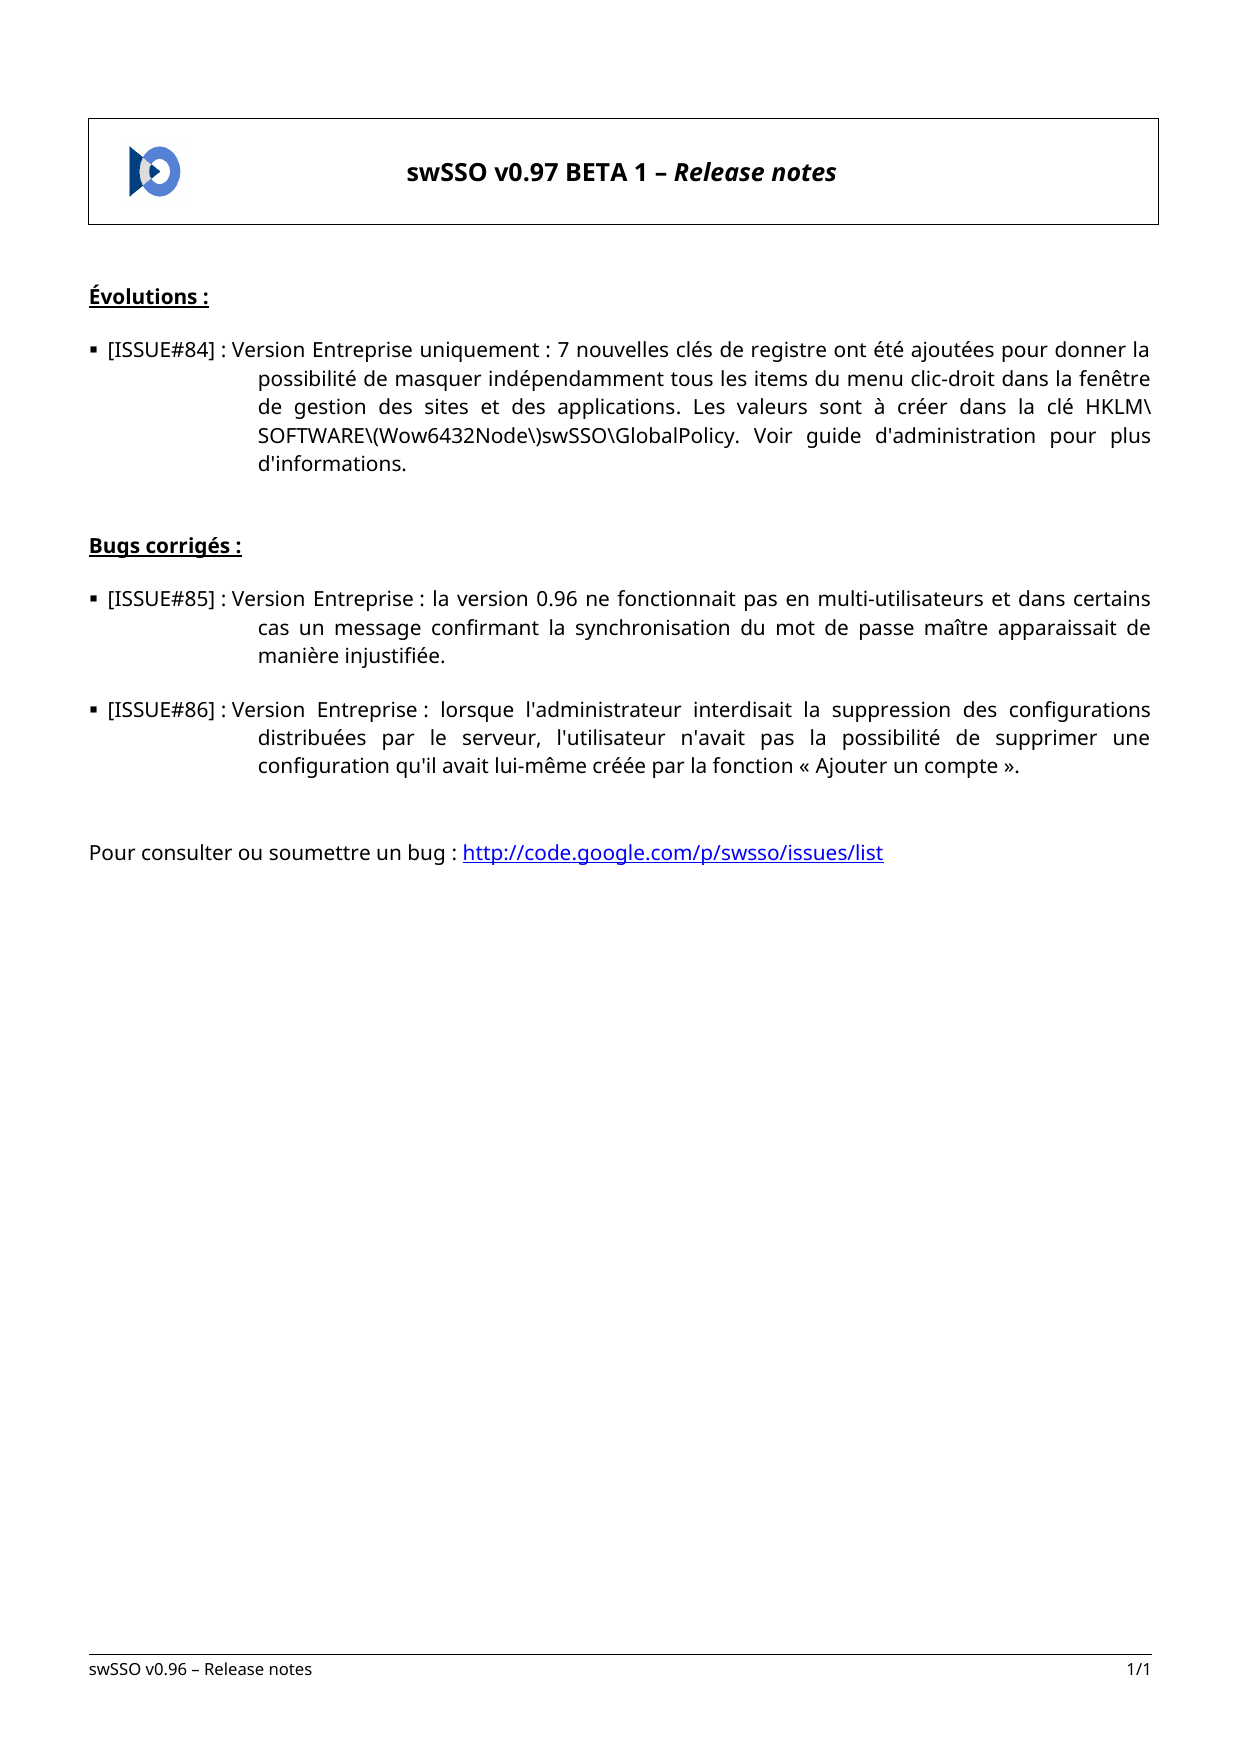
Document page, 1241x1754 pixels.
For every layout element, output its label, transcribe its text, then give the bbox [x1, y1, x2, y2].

text Évolutions : [89, 282, 1152, 310]
table_header [89, 119, 220, 224]
table_header swSSO v0.97 BETA 1 – Release notes [220, 119, 1026, 224]
list [ISSUE#84] : Version Entreprise uniquement : 7 nouvelles clés de registre ont été ajoutées pour donner la possibilité de masquer indépendamment tous les items du menu clic-droit dans la fenêtre de gestion des sites et des applications. Les valeurs sont à créer dans la clé HKLM\SOFTWARE\(Wow6432Node\)swSSO\GlobalPolicy. Voir guide d'administration pour plus d'informations. [89, 335, 1152, 478]
table_header [1026, 119, 1158, 224]
picture [124, 140, 185, 203]
text Bugs corrigés : [89, 531, 1152, 559]
list [ISSUE#86] : Version Entreprise : lorsque l'administrateur interdisait la suppression des configurations distribuées par le serveur, l'utilisateur n'avait pas la possibilité de supprimer une configuration qu'il avait lui-même créée par la fonction « Ajouter un compte ». [89, 695, 1152, 780]
text Pour consulter ou soumettre un bug : http://code.google.com/p/swsso/issues/list [89, 838, 1152, 866]
list [ISSUE#85] : Version Entreprise : la version 0.96 ne fonctionnait pas en multi-utilisateurs et dans certains cas un message confirmant la synchronisation du mot de passe maître apparaissait de manière injustifiée. [89, 584, 1152, 670]
